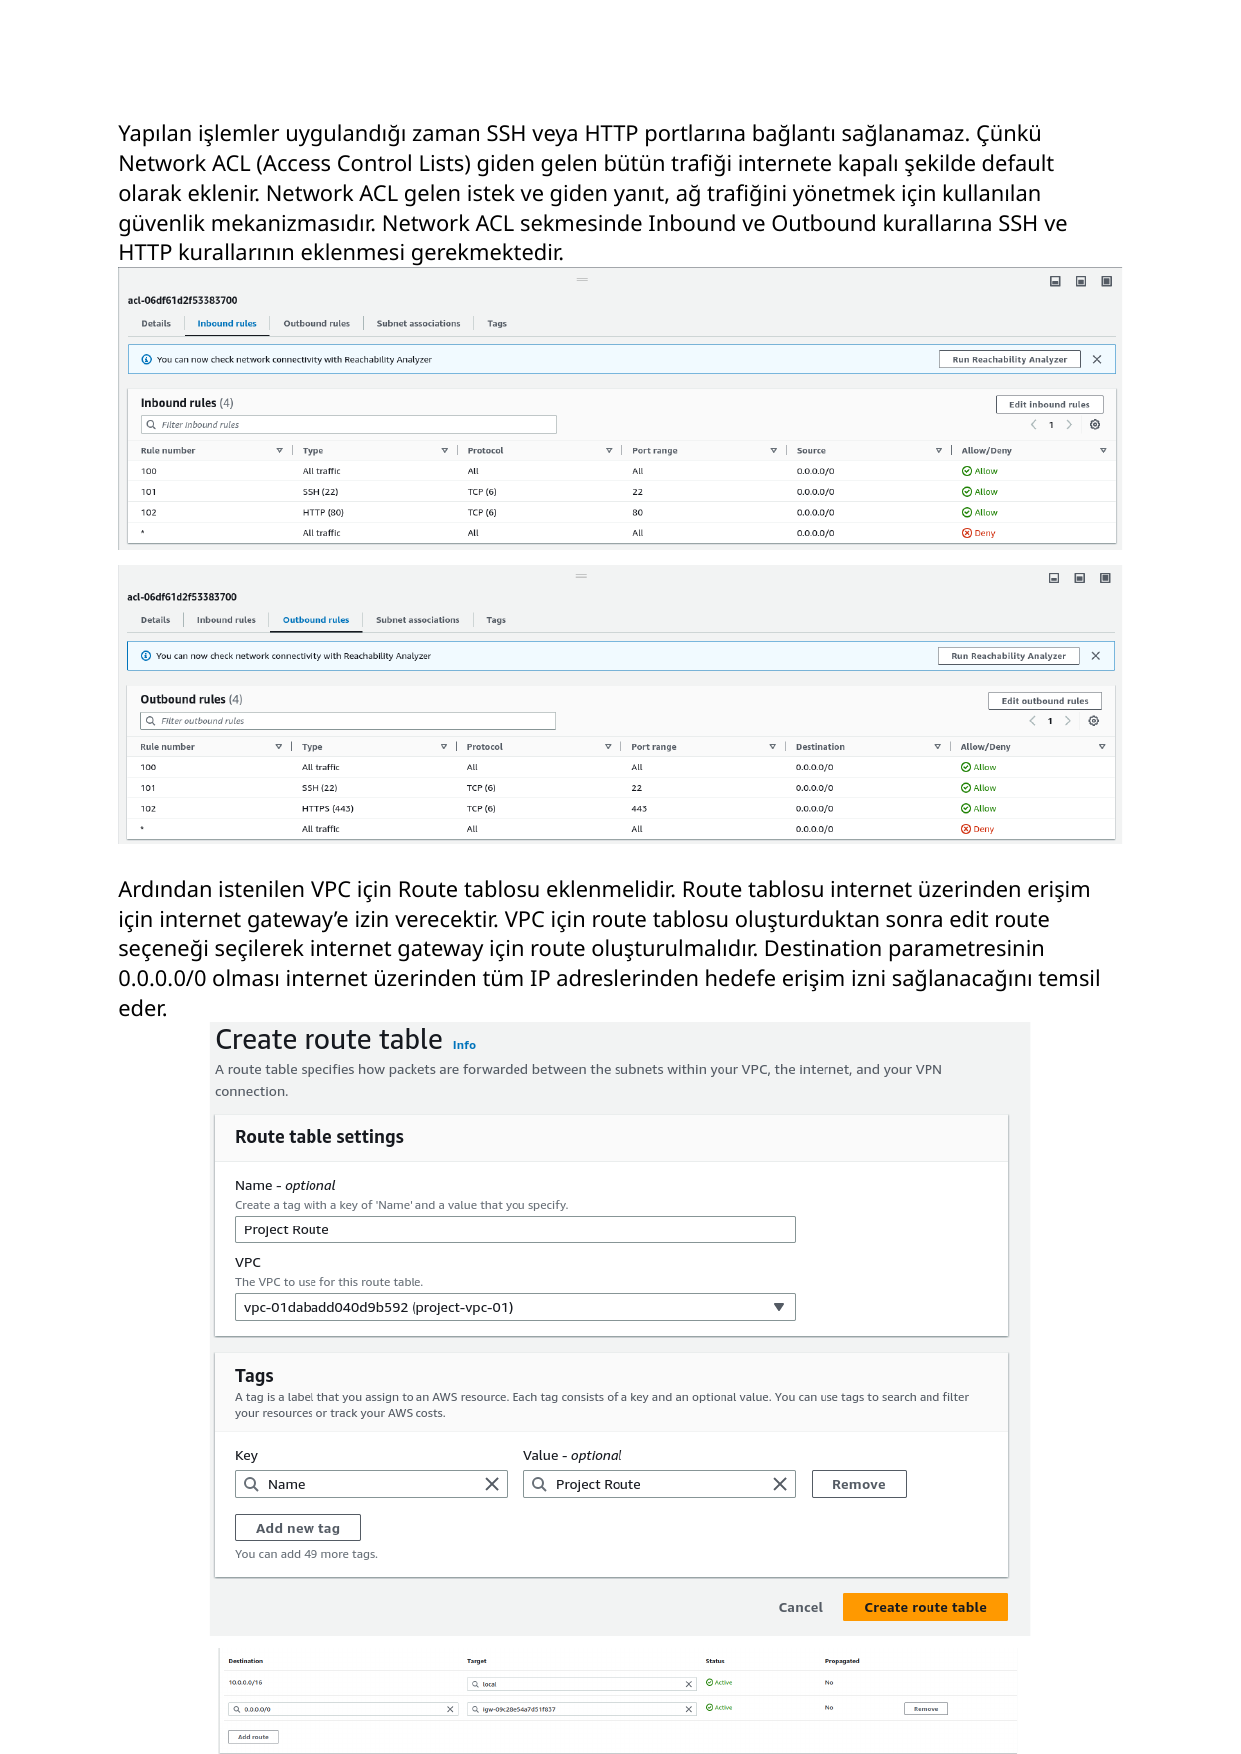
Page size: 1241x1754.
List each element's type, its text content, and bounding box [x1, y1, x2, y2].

text Ardından istenilen VPC için Route tablosu eklenmelidir. Route tablosu internet üzerinden erişim için internet gateway’e izin verecektir. VPC için route tablosu oluşturduktan sonra edit route seçeneği seçilerek internet gateway için route oluşturulmalıdır. Destination parametresinin 0.0.0.0/0 olması internet üzerinden tüm IP adreslerinden hedefe erişim izni sağlanacağını temsil eder. [118, 874, 1122, 1023]
text Yapılan işlemler uygulandığı zaman SSH veya HTTP portlarına bağlantı sağlanamaz. Çünkü Network ACL (Access Control Lists) giden gelen bütün trafiği internete kapalı şekilde default olarak eklenir. Network ACL gelen istek ve giden yanıt, ağ trafiğini yönetmek için kullanılan güvenlik mekanizmasıdır. Network ACL sekmesinde Inbound ve Outbound kurallarına SSH ve HTTP kurallarının eklenmesi gerekmektedir. [118, 118, 1122, 267]
picture [118, 267, 1123, 550]
picture [118, 565, 1123, 844]
picture [209, 1022, 1031, 1636]
picture [218, 1648, 1018, 1754]
